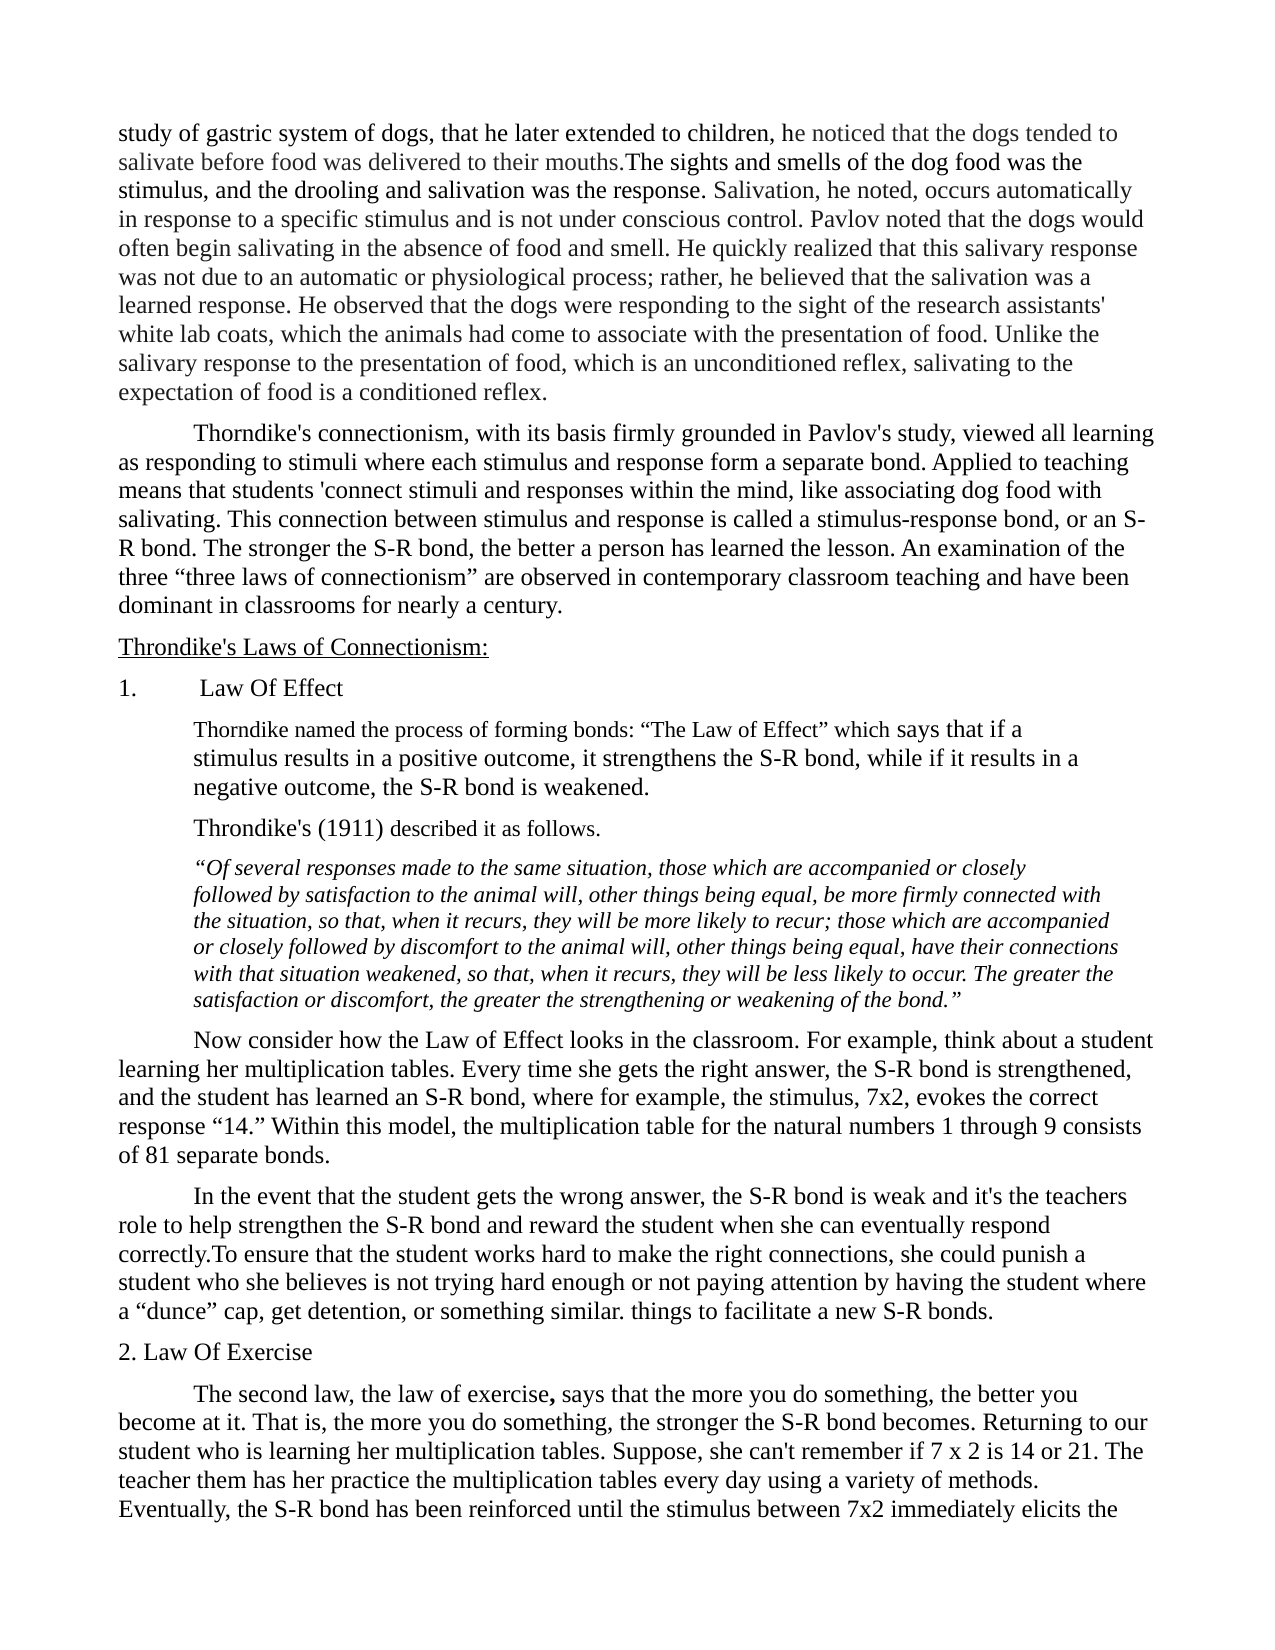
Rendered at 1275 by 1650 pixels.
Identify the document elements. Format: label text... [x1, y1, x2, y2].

text study of gastric system of dogs, that he later extended to children, he noticed that the dogs tended to salivate before food was delivered to their mouths.The sights and smells of the dog food was the stimulus, and the drooling and salivation was the response. Salivation, he noted, occurs automatically in response to a specific stimulus and is not under conscious control. Pavlov noted that the dogs would often begin salivating in the absence of food and smell. He quickly realized that this salivary response was not due to an automatic or physiological process; rather, he believed that the salivation was a learned response. He observed that the dogs were responding to the sight of the research assistants' white lab coats, which the animals had come to associate with the presentation of food. Unlike the salivary response to the presentation of food, which is an unconditioned reflex, salivating to the expectation of food is a conditioned reflex. [118, 118, 1157, 406]
text Thorndike's connectionism, with its basis firmly grounded in Pavlov's study, viewed all learning as responding to stimuli where each stimulus and response form a separate bond. Applied to teaching means that students 'connect stimuli and responses within the mind, like associating dog food with salivating. This connection between stimulus and response is called a stimulus-response bond, or an S-R bond. The stronger the S-R bond, the better a person has learned the lesson. An examination of the three “three laws of connectionism” are observed in contemporary classroom teaching and have been dominant in classrooms for nearly a century. [118, 418, 1157, 619]
text Now consider how the Law of Effect looks in the classroom. For example, think about a student learning her multiplication tables. Every time she gets the right answer, the S-R bond is strengthened, and the student has learned an S-R bond, where for example, the stimulus, 7x2, evokes the correct response “14.” Within this model, the multiplication table for the natural numbers 1 through 9 consists of 81 separate bonds. [118, 1025, 1157, 1169]
text 2. Law Of Exercise [118, 1337, 1157, 1366]
text 1. Law Of Effect [118, 673, 1157, 702]
text Throndike's (1911) described it as follows. [118, 813, 1157, 842]
text Thorndike named the process of forming bonds: “The Law of Effect” which says that if a stimulus results in a positive outcome, it strengthens the S-R bond, while if it results in a negative outcome, the S-R bond is weakened. [118, 714, 1157, 801]
text Throndike's Laws of Connectionism: [118, 632, 1157, 661]
text In the event that the student gets the wrong answer, the S-R bond is weak and it's the teachers role to help strengthen the S-R bond and reward the student when she can eventually respond correctly.To ensure that the student works hard to make the right connections, she could punish a student who she believes is not trying hard enough or not paying attention by having the student where a “dunce” cap, get detention, or something similar. things to facilitate a new S-R bonds. [118, 1181, 1157, 1325]
text “Of several responses made to the same situation, those which are accompanied or closely followed by satisfaction to the animal will, other things being equal, be more firmly connected with the situation, so that, when it recurs, they will be more likely to recur; those which are accompanied or closely followed by discomfort to the animal will, other things being equal, have their connections with that situation weakened, so that, when it recurs, they will be less likely to occur. The greater the satisfaction or discomfort, the greater the strengthening or weakening of the bond.” [118, 854, 1157, 1012]
text The second law, the law of exercise, says that the more you do something, the better you become at it. That is, the more you do something, the stronger the S-R bond becomes. Returning to our student who is learning her multiplication tables. Suppose, she can't remember if 7 x 2 is 14 or 21. The teacher them has her practice the multiplication tables every day using a variety of methods. Eventually, the S-R bond has been reinforced until the stimulus between 7x2 immediately elicits the [118, 1379, 1157, 1522]
